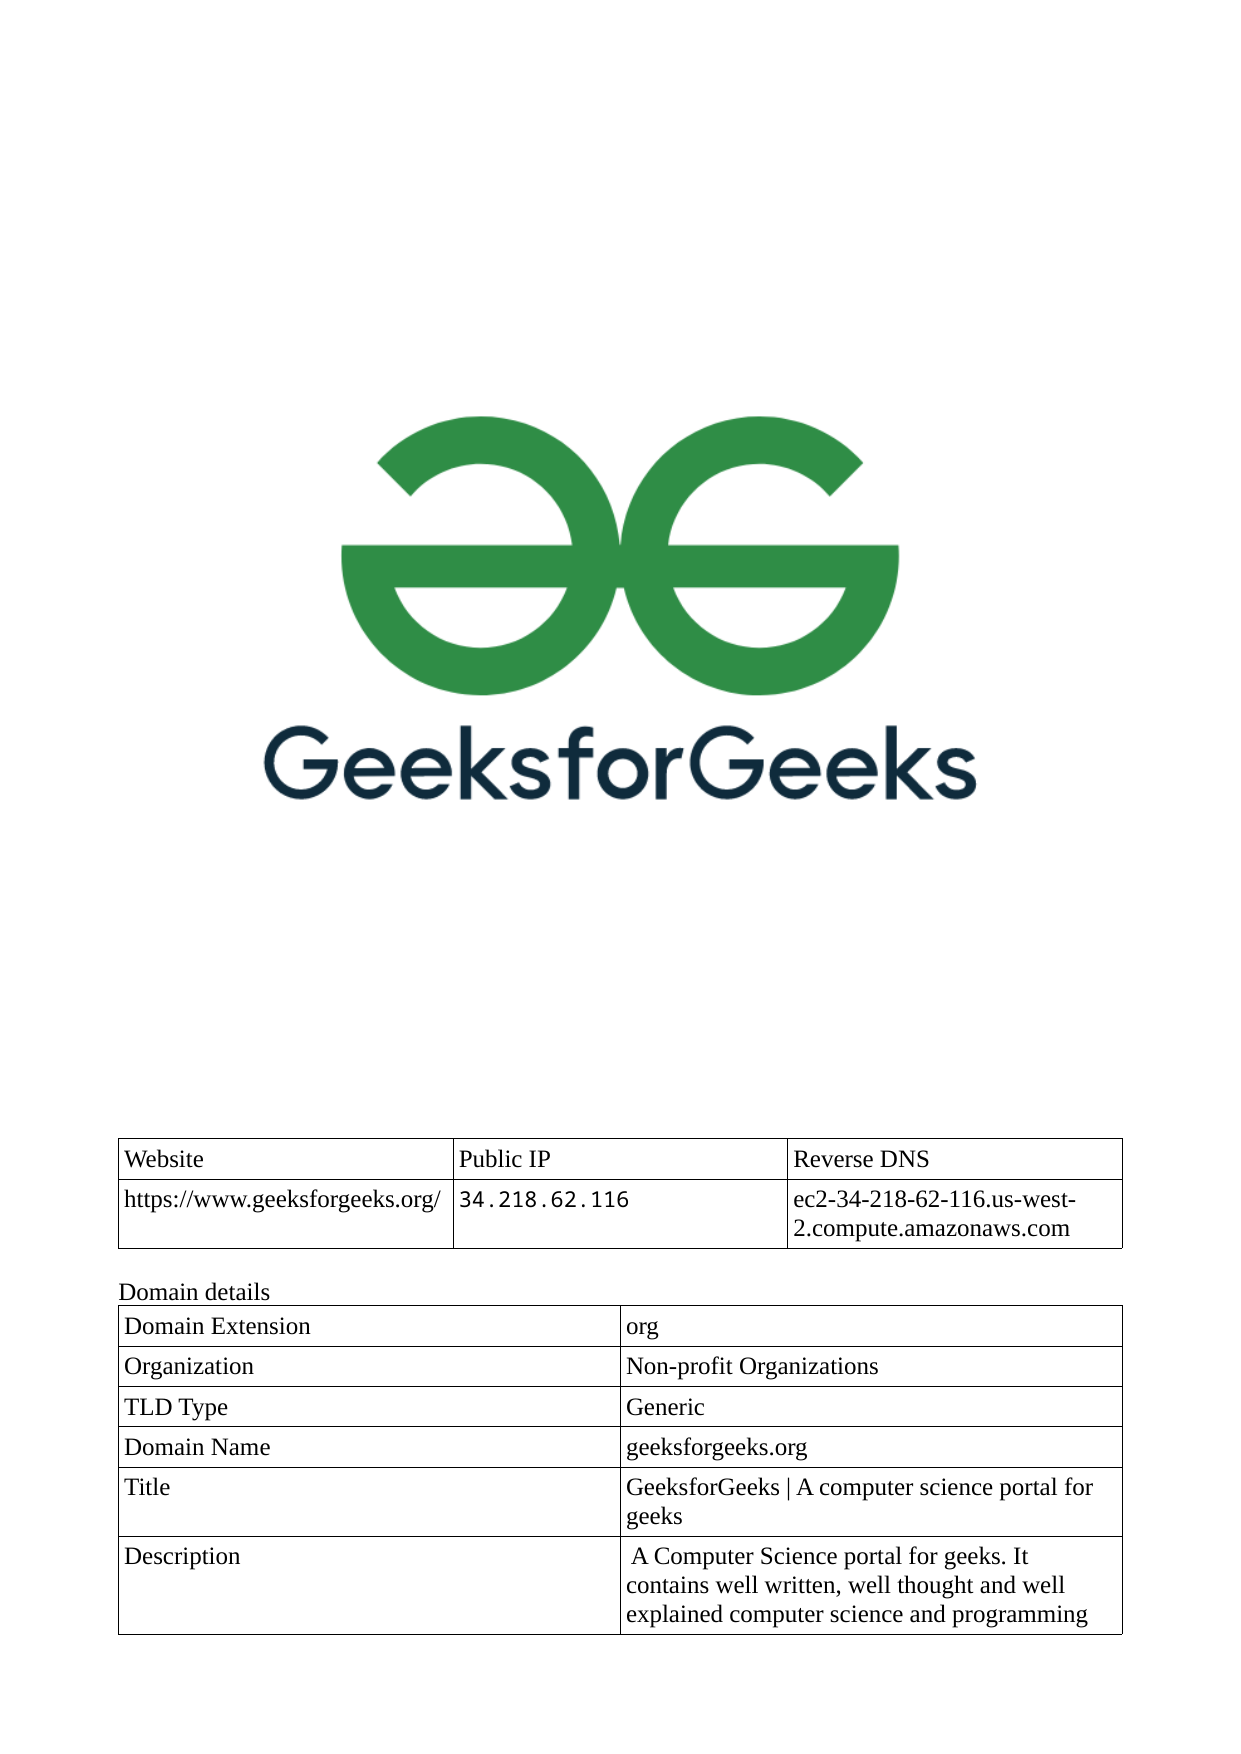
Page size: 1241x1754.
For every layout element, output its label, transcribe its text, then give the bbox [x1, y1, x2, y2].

table_cell Description [119, 1537, 620, 1633]
table_header Reverse DNS [788, 1139, 1122, 1179]
table_header Domain Extension [119, 1306, 620, 1346]
table_cell ec2-34-218-62-116.us-west-2.compute.amazonaws.com [788, 1180, 1122, 1248]
table_cell 34.218.62.116 [454, 1180, 787, 1248]
picture [118, 105, 1123, 1110]
table_header Website [119, 1139, 453, 1179]
table_cell Non-profit Organizations [621, 1347, 1122, 1386]
table_header Public IP [454, 1139, 787, 1179]
table_cell Generic [621, 1387, 1122, 1426]
table_cell Organization [119, 1347, 620, 1386]
table_cell Domain Name [119, 1427, 620, 1467]
table_cell TLD Type [119, 1387, 620, 1426]
table_cell Title [119, 1468, 620, 1536]
text Domain details [118, 1277, 1122, 1305]
table_cell geeksforgeeks.org [621, 1427, 1122, 1467]
table_cell A Computer Science portal for geeks. It contains well written, well thought and well explained computer science and programming [621, 1537, 1122, 1633]
table_header org [621, 1306, 1122, 1346]
table_cell GeeksforGeeks | A computer science portal for geeks [621, 1468, 1122, 1536]
table_cell https://www.geeksforgeeks.org/ [119, 1180, 453, 1248]
